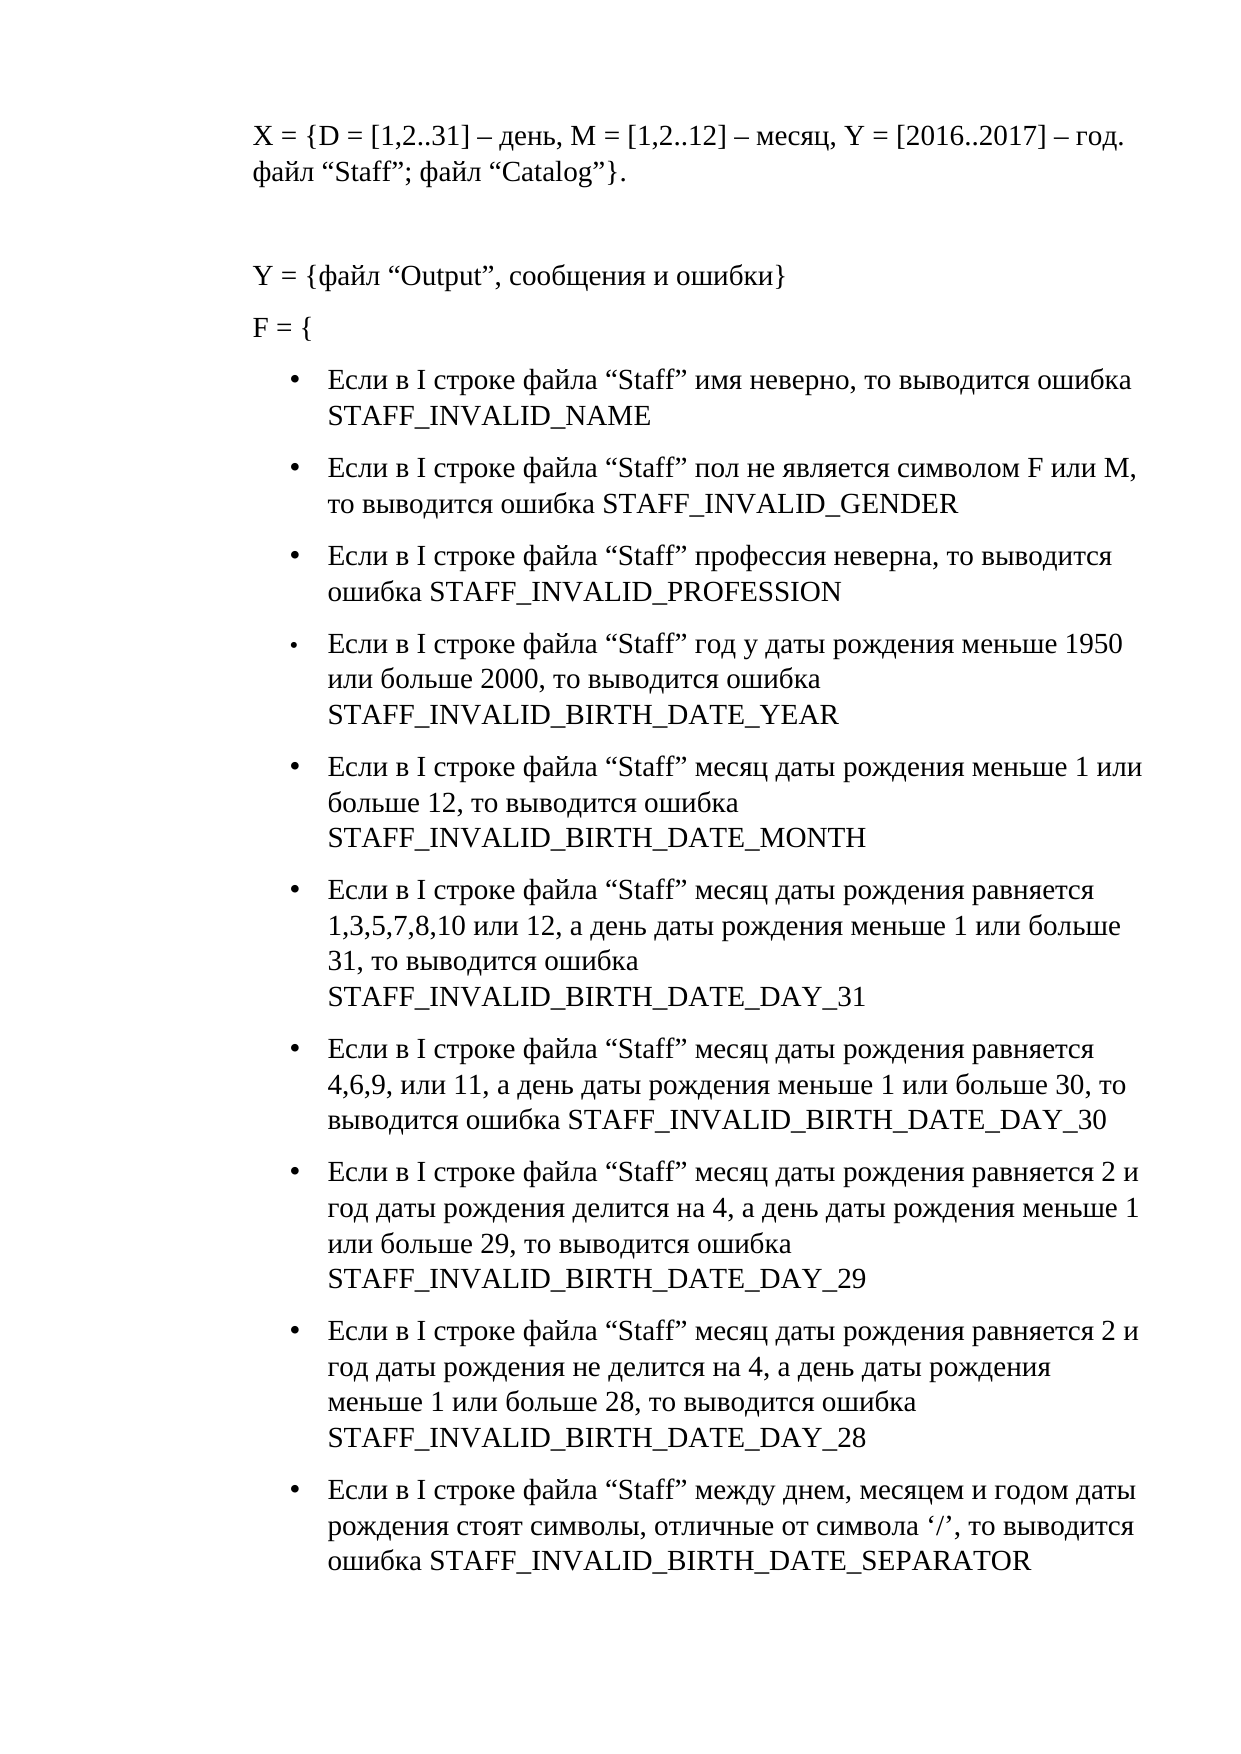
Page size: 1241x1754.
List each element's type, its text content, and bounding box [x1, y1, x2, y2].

list Если в I строке файла “Staff” между днем, месяцем и годом даты рождения стоят символы, отличные от символа ‘/’, то выводится ошибка STAFF_INVALID_BIRTH_DATE_SEPARATOR [290, 1472, 1152, 1577]
list Если в I строке файла “Staff” месяц даты рождения равняется 2 и год даты рождения не делится на 4, а день даты рождения меньше 1 или больше 28, то выводится ошибка STAFF_INVALID_BIRTH_DATE_DAY_28 [290, 1313, 1152, 1454]
list Если в I строке файла “Staff” месяц даты рождения равняется 2 и год даты рождения делится на 4, а день даты рождения меньше 1 или больше 29, то выводится ошибка STAFF_INVALID_BIRTH_DATE_DAY_29 [290, 1154, 1152, 1295]
list Если в I строке файла “Staff” имя неверно, то выводится ошибка STAFF_INVALID_NAME [290, 362, 1152, 432]
list F = { [215, 310, 1152, 344]
list X = {D = [1,2..31] – день, M = [1,2..12] – месяц, Y = [2016..2017] – год. файл “Staff”; файл “Catalog”}. [215, 118, 1152, 187]
list Если в I строке файла “Staff” профессия неверна, то выводится ошибка STAFF_INVALID_PROFESSION [290, 538, 1152, 607]
list Если в I строке файла “Staff” пол не является символом F или M, то выводится ошибка STAFF_INVALID_GENDER [290, 450, 1152, 519]
list Если в I строке файла “Staff” месяц даты рождения меньше 1 или больше 12, то выводится ошибка STAFF_INVALID_BIRTH_DATE_MONTH [290, 749, 1152, 854]
list Если в I строке файла “Staff” месяц даты рождения равняется 4,6,9, или 11, а день даты рождения меньше 1 или больше 30, то выводится ошибка STAFF_INVALID_BIRTH_DATE_DAY_30 [290, 1031, 1152, 1136]
list Если в I строке файла “Staff” месяц даты рождения равняется 1,3,5,7,8,10 или 12, а день даты рождения меньше 1 или больше 31, то выводится ошибка STAFF_INVALID_BIRTH_DATE_DAY_31 [290, 872, 1152, 1013]
list Если в I строке файла “Staff” год у даты рождения меньше 1950 или больше 2000, то выводится ошибка STAFF_INVALID_BIRTH_DATE_YEAR [290, 626, 1152, 730]
list Y = {файл “Output”, сообщения и ошибки} [215, 258, 1152, 292]
